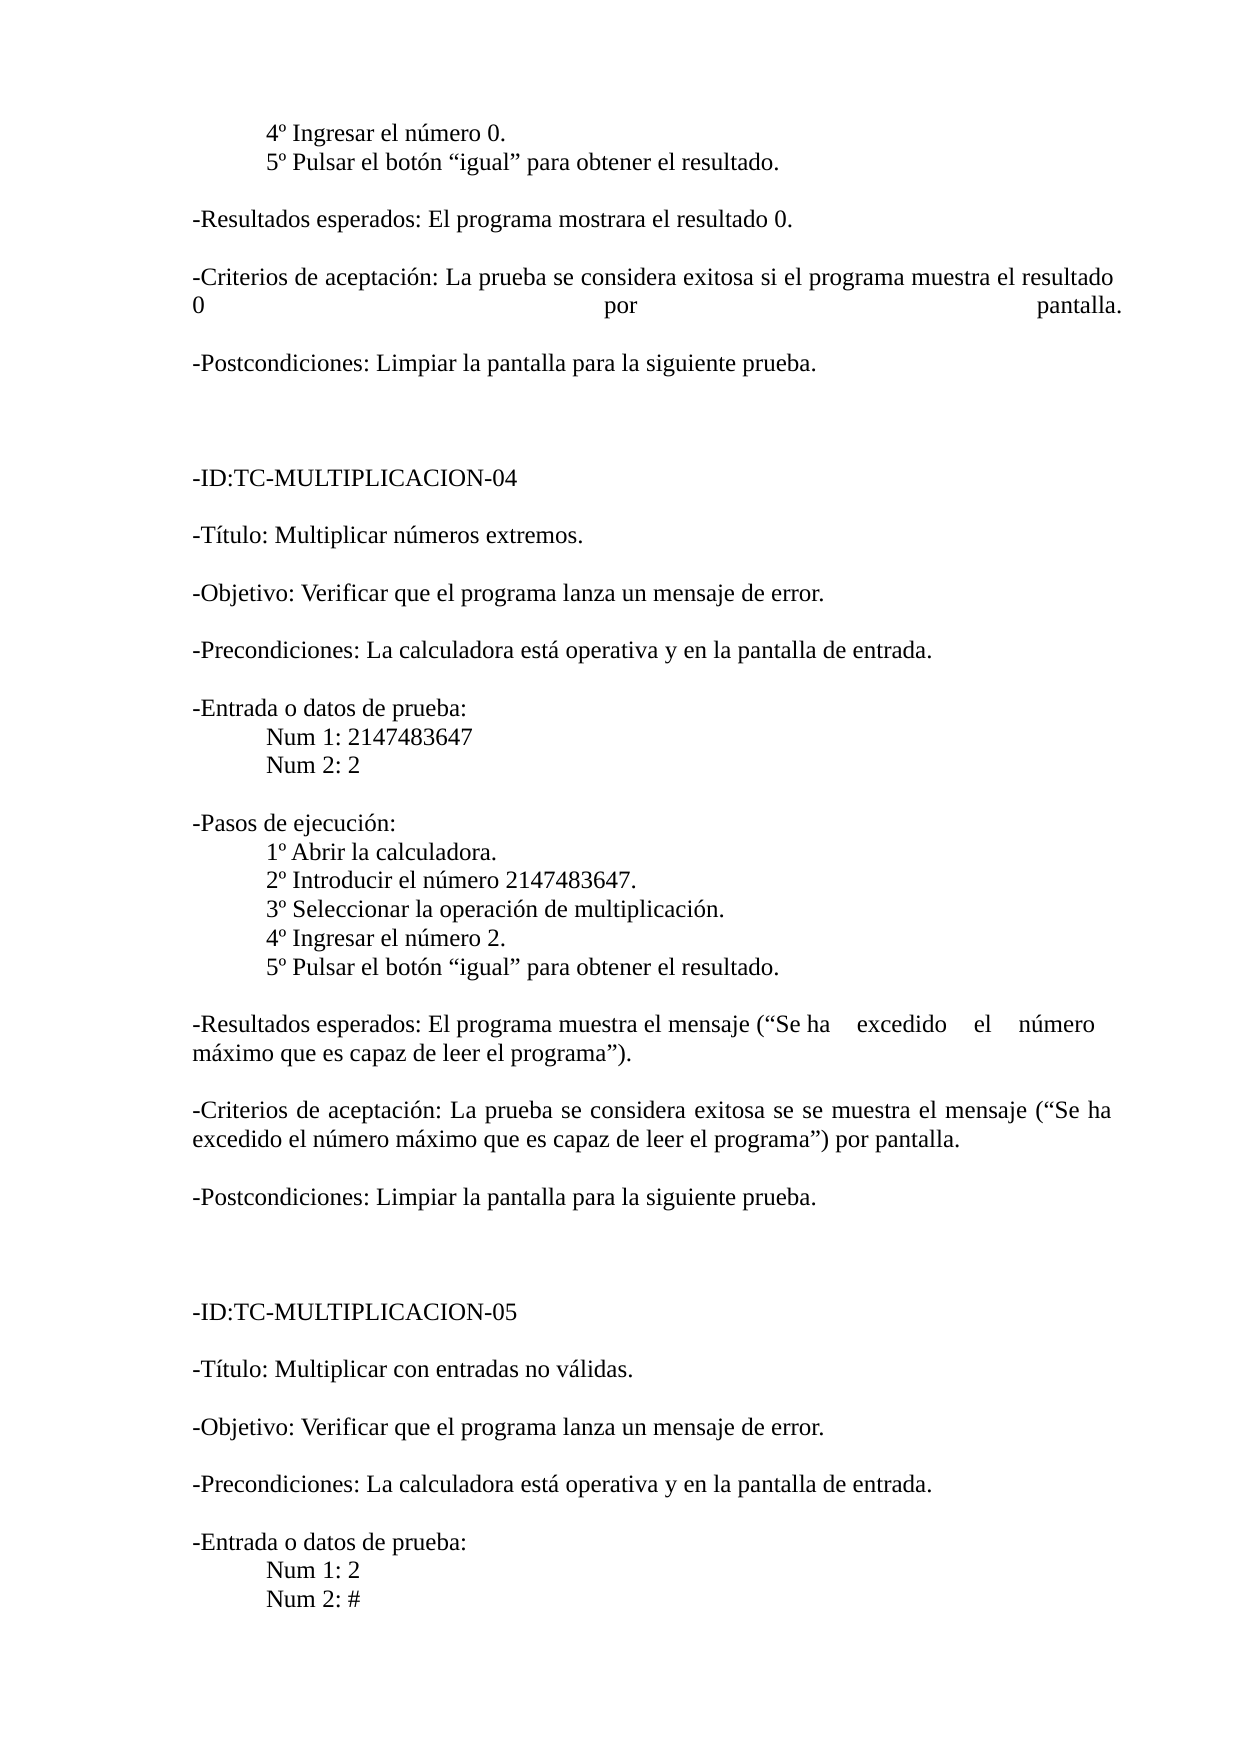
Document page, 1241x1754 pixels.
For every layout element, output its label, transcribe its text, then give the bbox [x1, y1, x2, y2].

text -Criterios de aceptación: La prueba se considera exitosa si el programa muestra el resultado 0 por pantalla. [118, 262, 1122, 348]
text -Objetivo: Verificar que el programa lanza un mensaje de error. [118, 578, 1122, 607]
text -ID:TC-MULTIPLICACION-04 [118, 463, 1122, 492]
text Num 2: # [118, 1584, 1122, 1613]
text -Título: Multiplicar números extremos. [118, 521, 1122, 549]
text Num 1: 2 [118, 1556, 1122, 1584]
text -Resultados esperados: El programa mostrara el resultado 0. [118, 204, 1122, 233]
text Num 1: 2147483647 [118, 722, 1122, 751]
text 2º Introducir el número 2147483647. [118, 866, 1122, 894]
text -Entrada o datos de prueba: [118, 1527, 1122, 1556]
text -Pasos de ejecución: [118, 808, 1122, 837]
text 3º Seleccionar la operación de multiplicación. [118, 894, 1122, 923]
text -Precondiciones: La calculadora está operativa y en la pantalla de entrada. [118, 1469, 1122, 1498]
text 4º Ingresar el número 2. [118, 923, 1122, 952]
text -Criterios de aceptación: La prueba se considera exitosa se se muestra el mensaje (“Se ha excedido el número máximo que es capaz de leer el programa”) por pantalla. [118, 1096, 1122, 1153]
text -Postcondiciones: Limpiar la pantalla para la siguiente prueba. [118, 348, 1122, 377]
text -Precondiciones: La calculadora está operativa y en la pantalla de entrada. [118, 636, 1122, 664]
text 5º Pulsar el botón “igual” para obtener el resultado. [118, 147, 1122, 176]
text Num 2: 2 [118, 751, 1122, 779]
text -ID:TC-MULTIPLICACION-05 [118, 1297, 1122, 1326]
text -Entrada o datos de prueba: [118, 693, 1122, 722]
text -Objetivo: Verificar que el programa lanza un mensaje de error. [118, 1412, 1122, 1441]
text 4º Ingresar el número 0. [118, 118, 1122, 147]
text -Resultados esperados: El programa muestra el mensaje (“Se ha excedido el número máximo que es capaz de leer el programa”). [118, 1009, 1122, 1067]
text -Postcondiciones: Limpiar la pantalla para la siguiente prueba. [118, 1182, 1122, 1211]
text 5º Pulsar el botón “igual” para obtener el resultado. [118, 952, 1122, 981]
text -Título: Multiplicar con entradas no válidas. [118, 1354, 1122, 1383]
text 1º Abrir la calculadora. [118, 837, 1122, 866]
